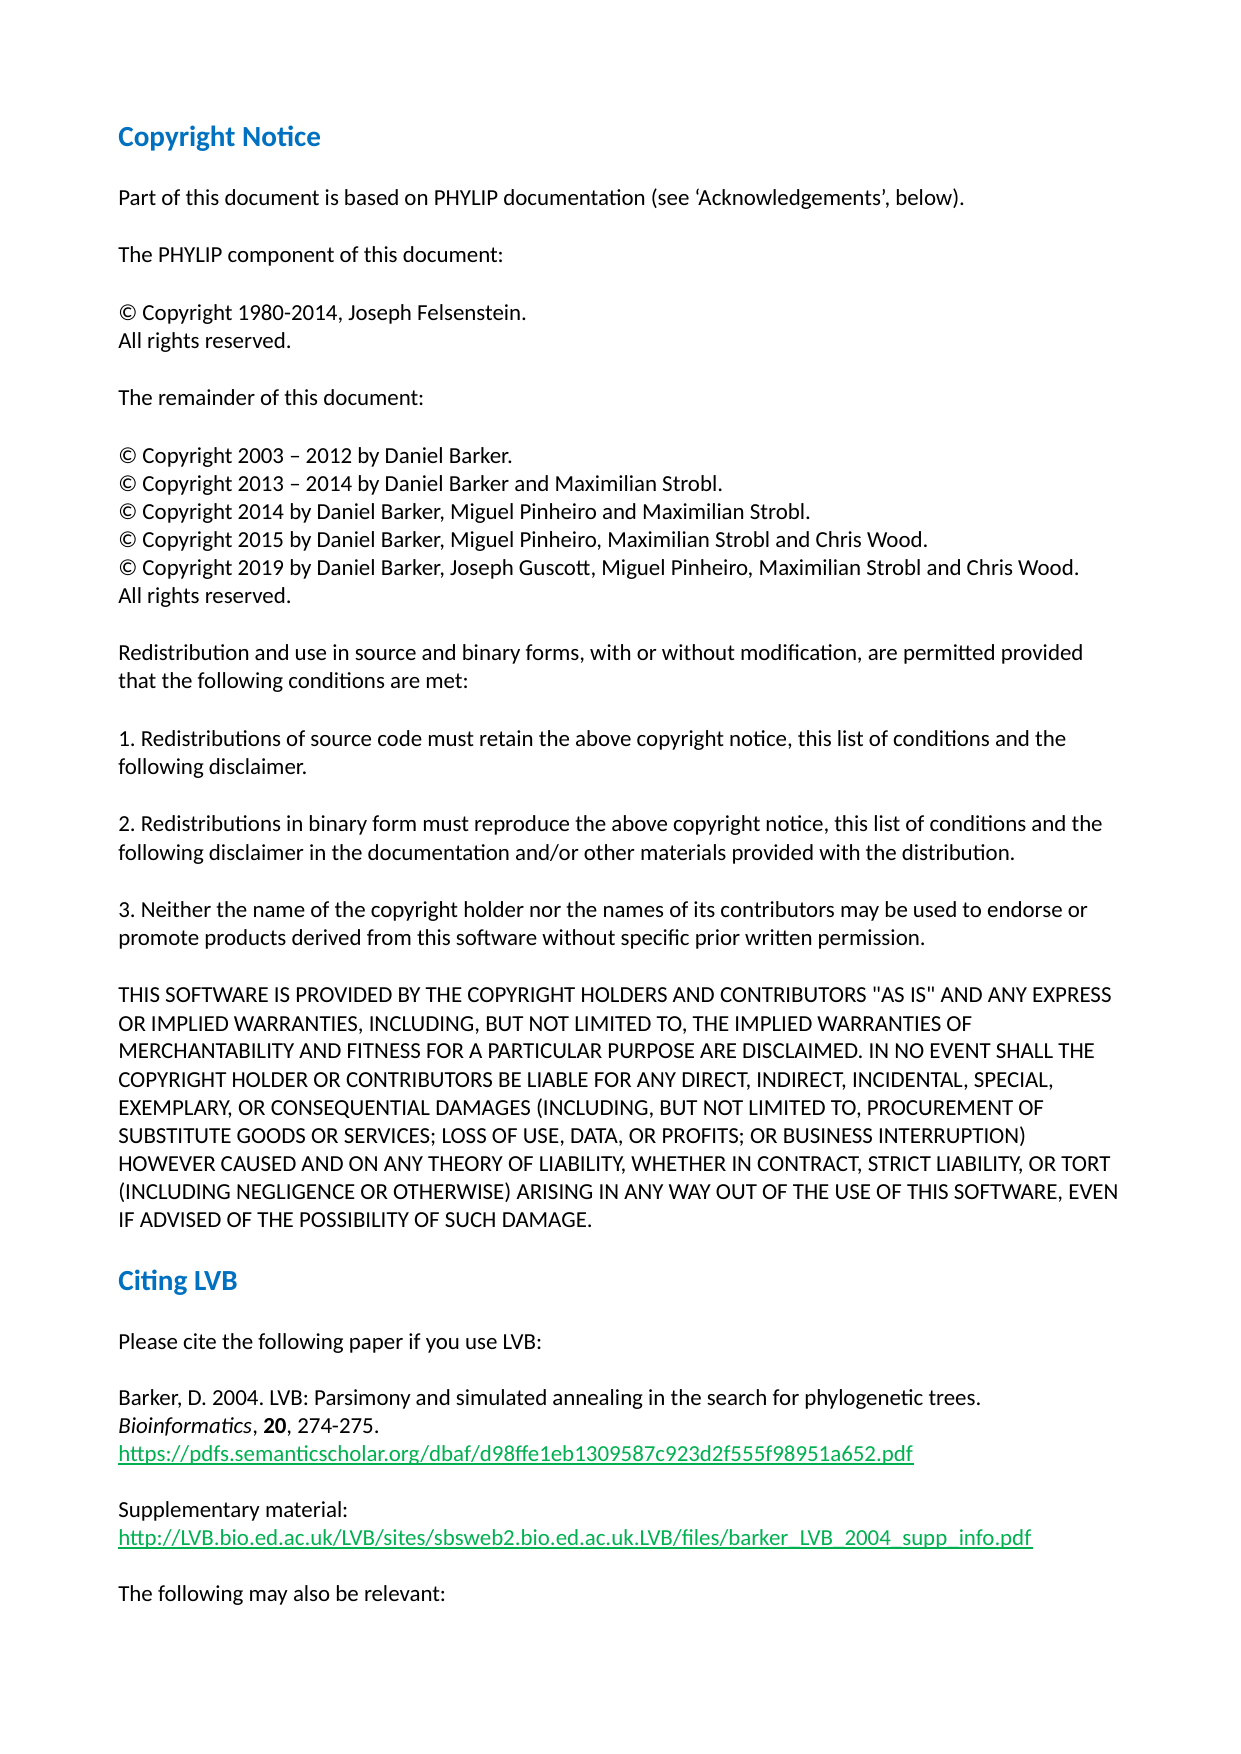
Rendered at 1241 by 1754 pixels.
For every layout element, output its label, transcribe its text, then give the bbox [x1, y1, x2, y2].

text © Copyright 2003 – 2012 by Daniel Barker. © Copyright 2013 – 2014 by Daniel Barker and Maximilian Strobl. © Copyright 2014 by Daniel Barker, Miguel Pinheiro and Maximilian Strobl. © Copyright 2015 by Daniel Barker, Miguel Pinheiro, Maximilian Strobl and Chris Wood. [118, 441, 1122, 553]
text The following may also be relevant: [118, 1579, 1122, 1607]
text © Copyright 1980-2014, Joseph Felsenstein. All rights reserved. [118, 298, 1122, 354]
text Redistribution and use in source and binary forms, with or without modification, are permitted provided that the following conditions are met: [118, 638, 1122, 694]
text The PHYLIP component of this document: [118, 240, 1122, 268]
text © Copyright 2019 by Daniel Barker, Joseph Guscott, Miguel Pinheiro, Maximilian Strobl and Chris Wood. All rights reserved. [118, 553, 1122, 609]
text Please cite the following paper if you use LVB: [118, 1327, 1122, 1355]
text http://LVB.bio.ed.ac.uk/LVB/sites/sbsweb2.bio.ed.ac.uk.LVB/files/barker_LVB_2004_supp_info.pdf [118, 1523, 1122, 1551]
text 3. Neither the name of the copyright holder nor the names of its contributors may be used to endorse or promote products derived from this software without specific prior written permission. [118, 895, 1122, 951]
text 1. Redistributions of source code must retain the above copyright notice, this list of conditions and the following disclaimer. [118, 724, 1122, 780]
text Part of this document is based on PHYLIP documentation (see ‘Acknowledgements’, below). [118, 183, 1122, 211]
text https://pdfs.semanticscholar.org/dbaf/d98ffe1eb1309587c923d2f555f98951a652.pdf [118, 1439, 1122, 1467]
text THIS SOFTWARE IS PROVIDED BY THE COPYRIGHT HOLDERS AND CONTRIBUTORS "AS IS" AND ANY EXPRESS OR IMPLIED WARRANTIES, INCLUDING, BUT NOT LIMITED TO, THE IMPLIED WARRANTIES OF MERCHANTABILITY AND FITNESS FOR A PARTICULAR PURPOSE ARE DISCLAIMED. IN NO EVENT SHALL THE COPYRIGHT HOLDER OR CONTRIBUTORS BE LIABLE FOR ANY DIRECT, INDIRECT, INCIDENTAL, SPECIAL, EXEMPLARY, OR CONSEQUENTIAL DAMAGES (INCLUDING, BUT NOT LIMITED TO, PROCUREMENT OF SUBSTITUTE GOODS OR SERVICES; LOSS OF USE, DATA, OR PROFITS; OR BUSINESS INTERRUPTION) HOWEVER CAUSED AND ON ANY THEORY OF LIABILITY, WHETHER IN CONTRACT, STRICT LIABILITY, OR TORT (INCLUDING NEGLIGENCE OR OTHERWISE) ARISING IN ANY WAY OUT OF THE USE OF THIS SOFTWARE, EVEN IF ADVISED OF THE POSSIBILITY OF SUCH DAMAGE. [118, 981, 1122, 1233]
subtitle Citing LVB [118, 1262, 1122, 1298]
text Supplementary material: [118, 1495, 1122, 1523]
text 2. Redistributions in binary form must reproduce the above copyright notice, this list of conditions and the following disclaimer in the documentation and/or other materials provided with the distribution. [118, 809, 1122, 866]
subtitle Copyright Notice [118, 118, 1122, 154]
text The remainder of this document: [118, 383, 1122, 411]
text Barker, D. 2004. LVB: Parsimony and simulated annealing in the search for phylogenetic trees. Bioinformatics, 20, 274-275. [118, 1383, 1122, 1439]
